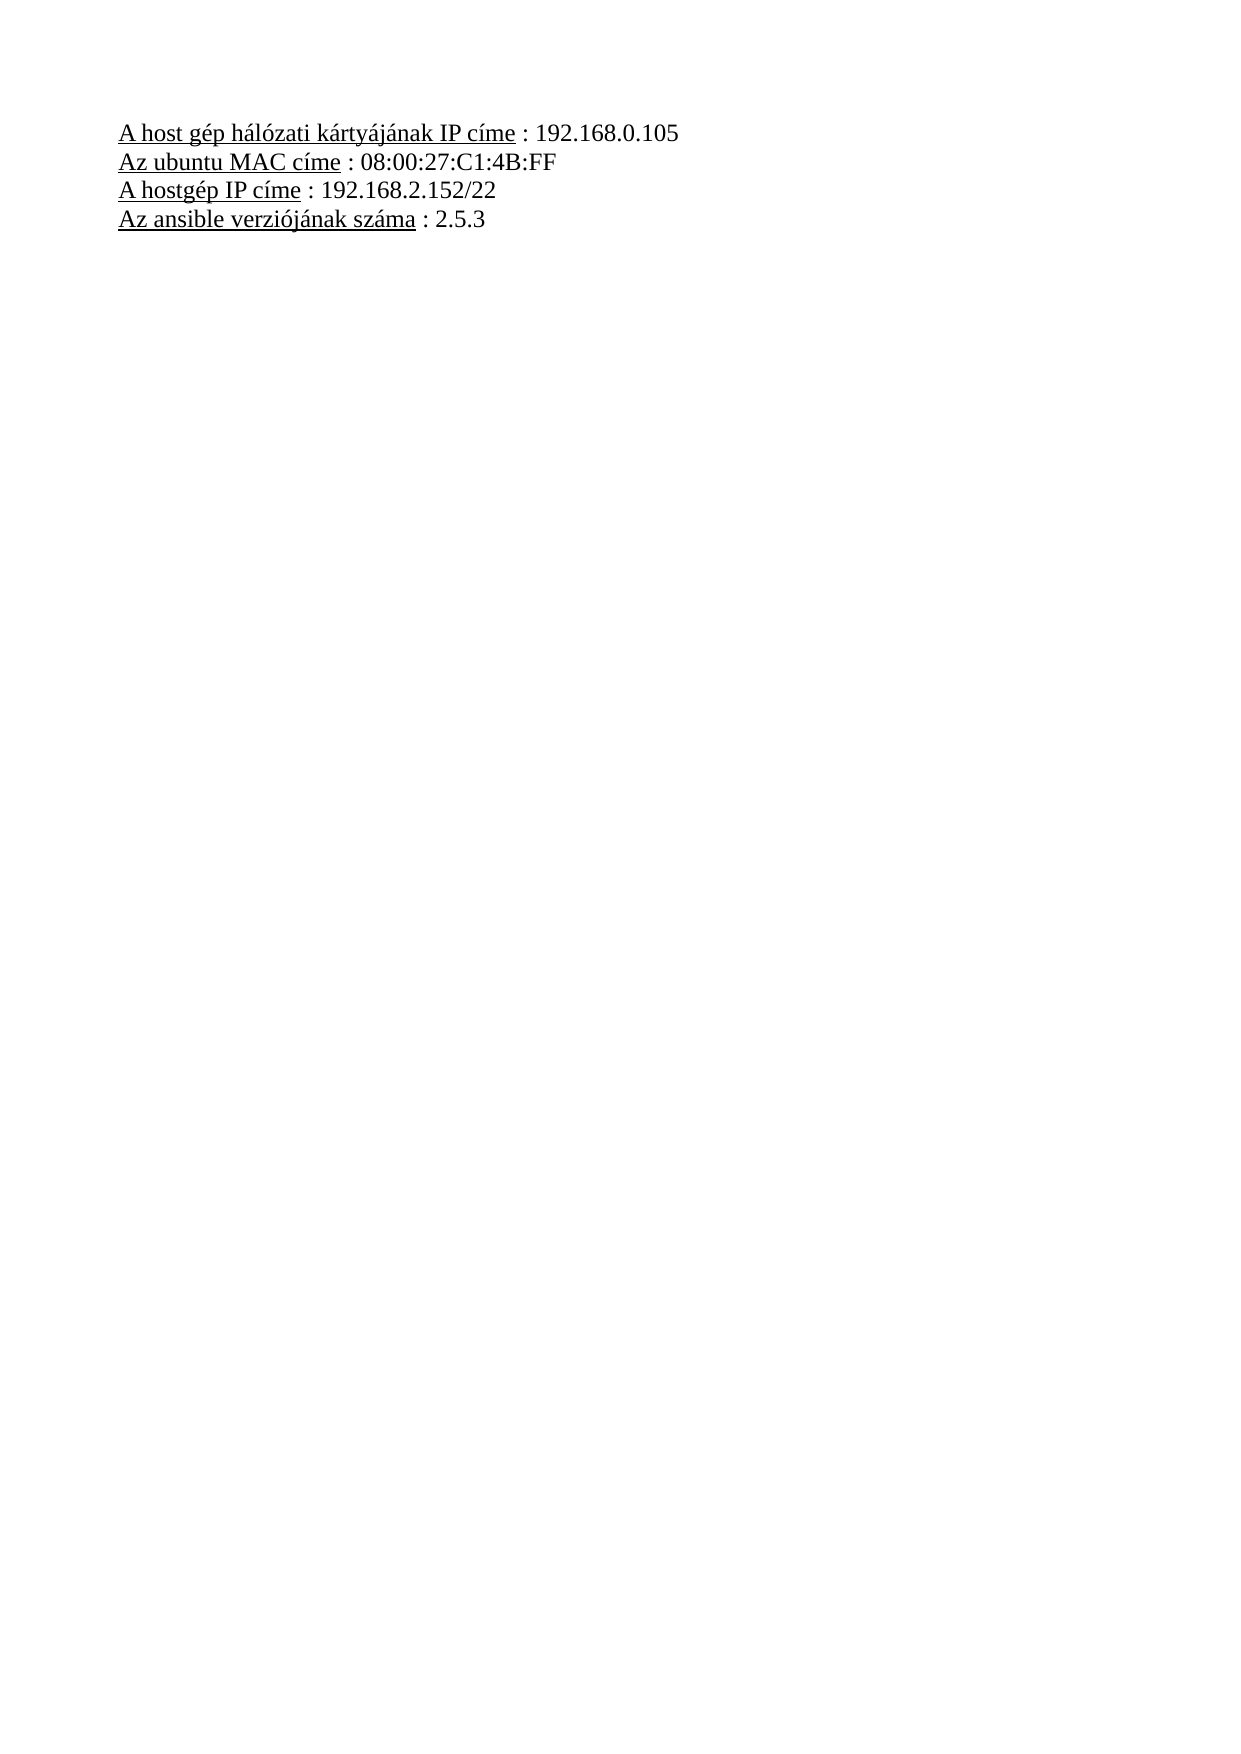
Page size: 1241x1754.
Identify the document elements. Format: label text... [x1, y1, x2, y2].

text A host gép hálózati kártyájának IP címe : 192.168.0.105 [118, 118, 1122, 147]
text Az ubuntu MAC címe : 08:00:27:C1:4B:FF [118, 147, 1122, 176]
text Az ansible verziójának száma : 2.5.3 [118, 204, 1122, 233]
text A hostgép IP címe : 192.168.2.152/22 [118, 176, 1122, 204]
